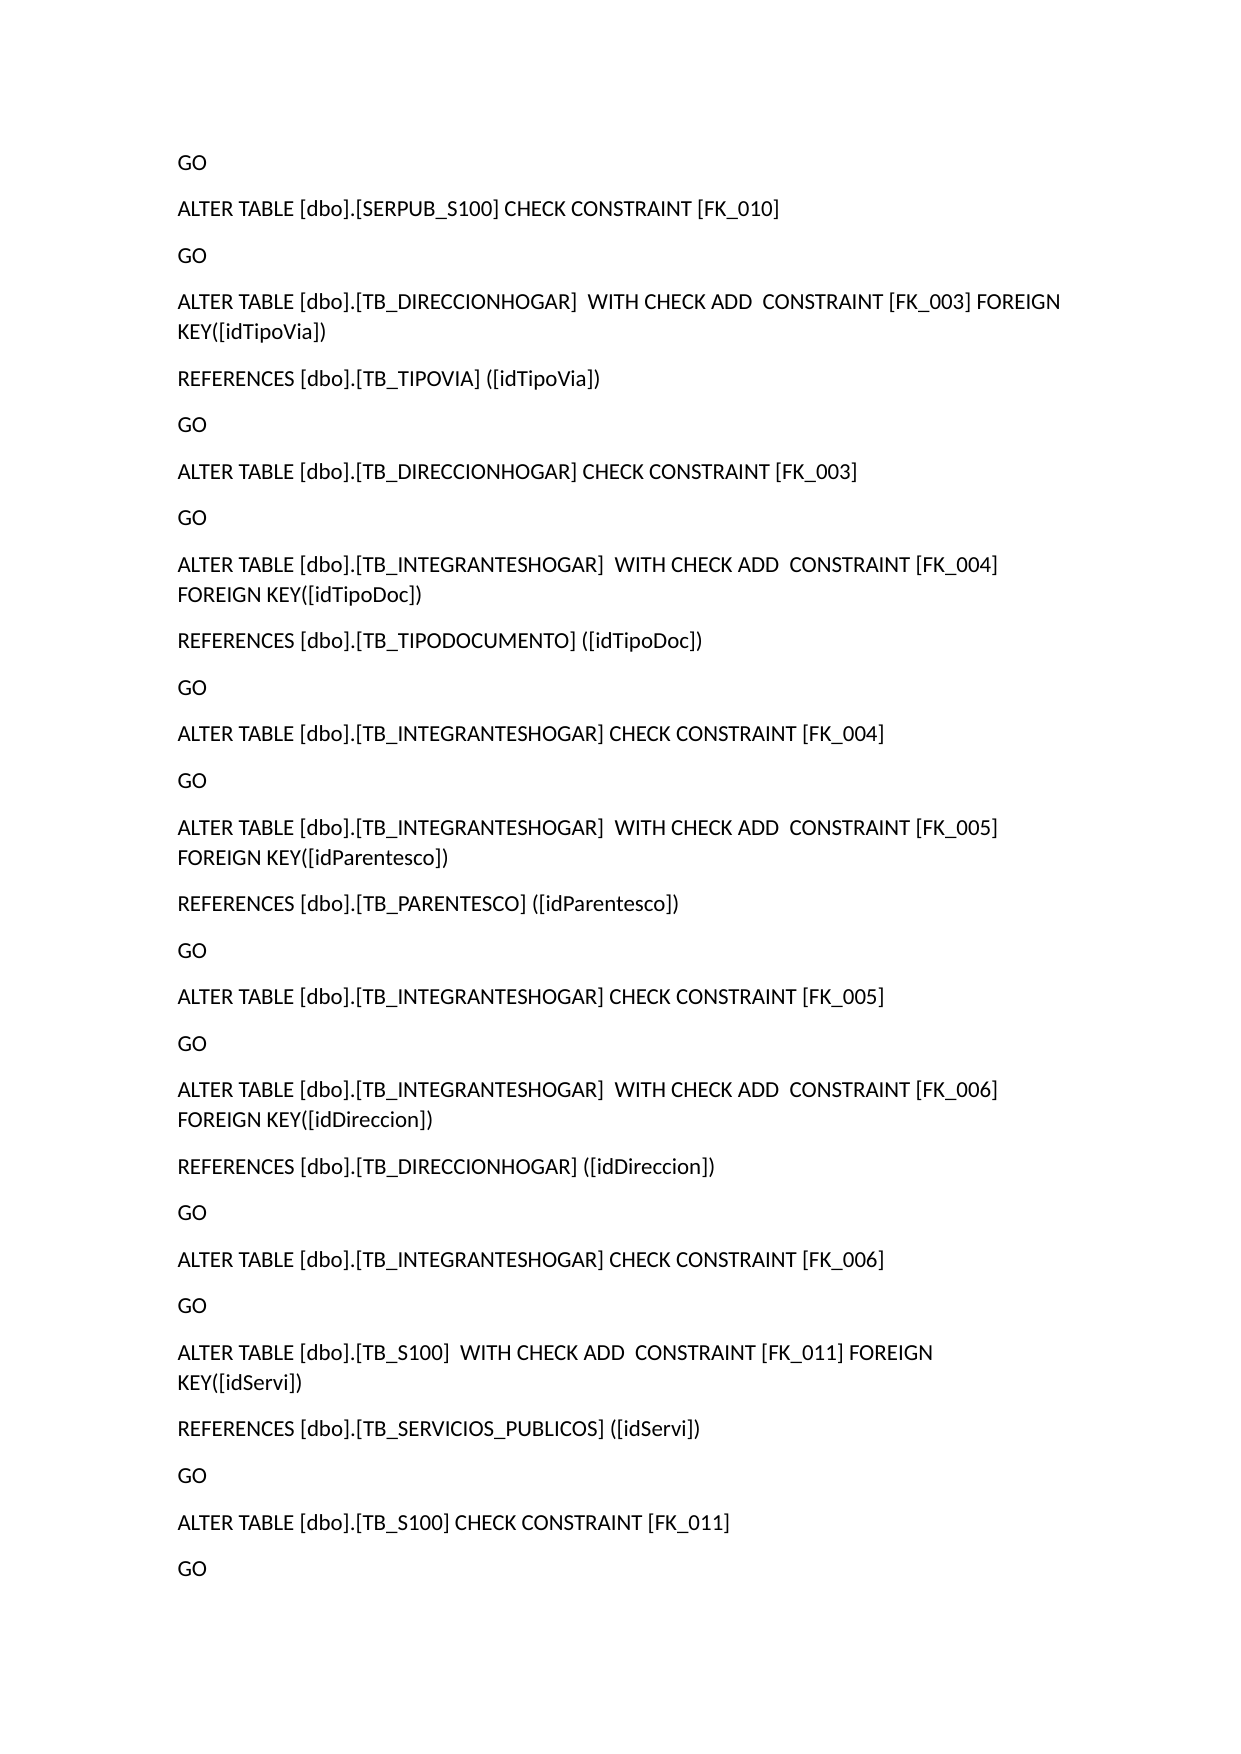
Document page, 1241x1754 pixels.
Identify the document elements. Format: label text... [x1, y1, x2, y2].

text REFERENCES [dbo].[TB_PARENTESCO] ([idParentesco]) [177, 889, 1063, 917]
text GO [177, 148, 1063, 176]
text GO [177, 1029, 1063, 1057]
text GO [177, 1461, 1063, 1489]
text GO [177, 766, 1063, 794]
text REFERENCES [dbo].[TB_TIPODOCUMENTO] ([idTipoDoc]) [177, 626, 1063, 654]
text ALTER TABLE [dbo].[TB_INTEGRANTESHOGAR] WITH CHECK ADD CONSTRAINT [FK_005] FOREIGN KEY([idParentesco]) [177, 813, 1063, 871]
text GO [177, 410, 1063, 438]
text GO [177, 673, 1063, 701]
text ALTER TABLE [dbo].[TB_S100] CHECK CONSTRAINT [FK_011] [177, 1508, 1063, 1536]
text ALTER TABLE [dbo].[TB_INTEGRANTESHOGAR] CHECK CONSTRAINT [FK_005] [177, 982, 1063, 1010]
text ALTER TABLE [dbo].[TB_DIRECCIONHOGAR] CHECK CONSTRAINT [FK_003] [177, 457, 1063, 485]
text GO [177, 936, 1063, 964]
text REFERENCES [dbo].[TB_TIPOVIA] ([idTipoVia]) [177, 364, 1063, 392]
text GO [177, 1554, 1063, 1582]
text ALTER TABLE [dbo].[SERPUB_S100] CHECK CONSTRAINT [FK_010] [177, 194, 1063, 222]
text ALTER TABLE [dbo].[TB_DIRECCIONHOGAR] WITH CHECK ADD CONSTRAINT [FK_003] FOREIGN KEY([idTipoVia]) [177, 287, 1063, 345]
text GO [177, 241, 1063, 269]
text REFERENCES [dbo].[TB_SERVICIOS_PUBLICOS] ([idServi]) [177, 1414, 1063, 1443]
text ALTER TABLE [dbo].[TB_INTEGRANTESHOGAR] CHECK CONSTRAINT [FK_006] [177, 1245, 1063, 1273]
text GO [177, 503, 1063, 531]
text GO [177, 1198, 1063, 1226]
text ALTER TABLE [dbo].[TB_INTEGRANTESHOGAR] WITH CHECK ADD CONSTRAINT [FK_004] FOREIGN KEY([idTipoDoc]) [177, 550, 1063, 608]
text ALTER TABLE [dbo].[TB_INTEGRANTESHOGAR] CHECK CONSTRAINT [FK_004] [177, 719, 1063, 748]
text ALTER TABLE [dbo].[TB_S100] WITH CHECK ADD CONSTRAINT [FK_011] FOREIGN KEY([idServi]) [177, 1338, 1063, 1396]
text GO [177, 1292, 1063, 1319]
text ALTER TABLE [dbo].[TB_INTEGRANTESHOGAR] WITH CHECK ADD CONSTRAINT [FK_006] FOREIGN KEY([idDireccion]) [177, 1075, 1063, 1133]
text REFERENCES [dbo].[TB_DIRECCIONHOGAR] ([idDireccion]) [177, 1152, 1063, 1180]
